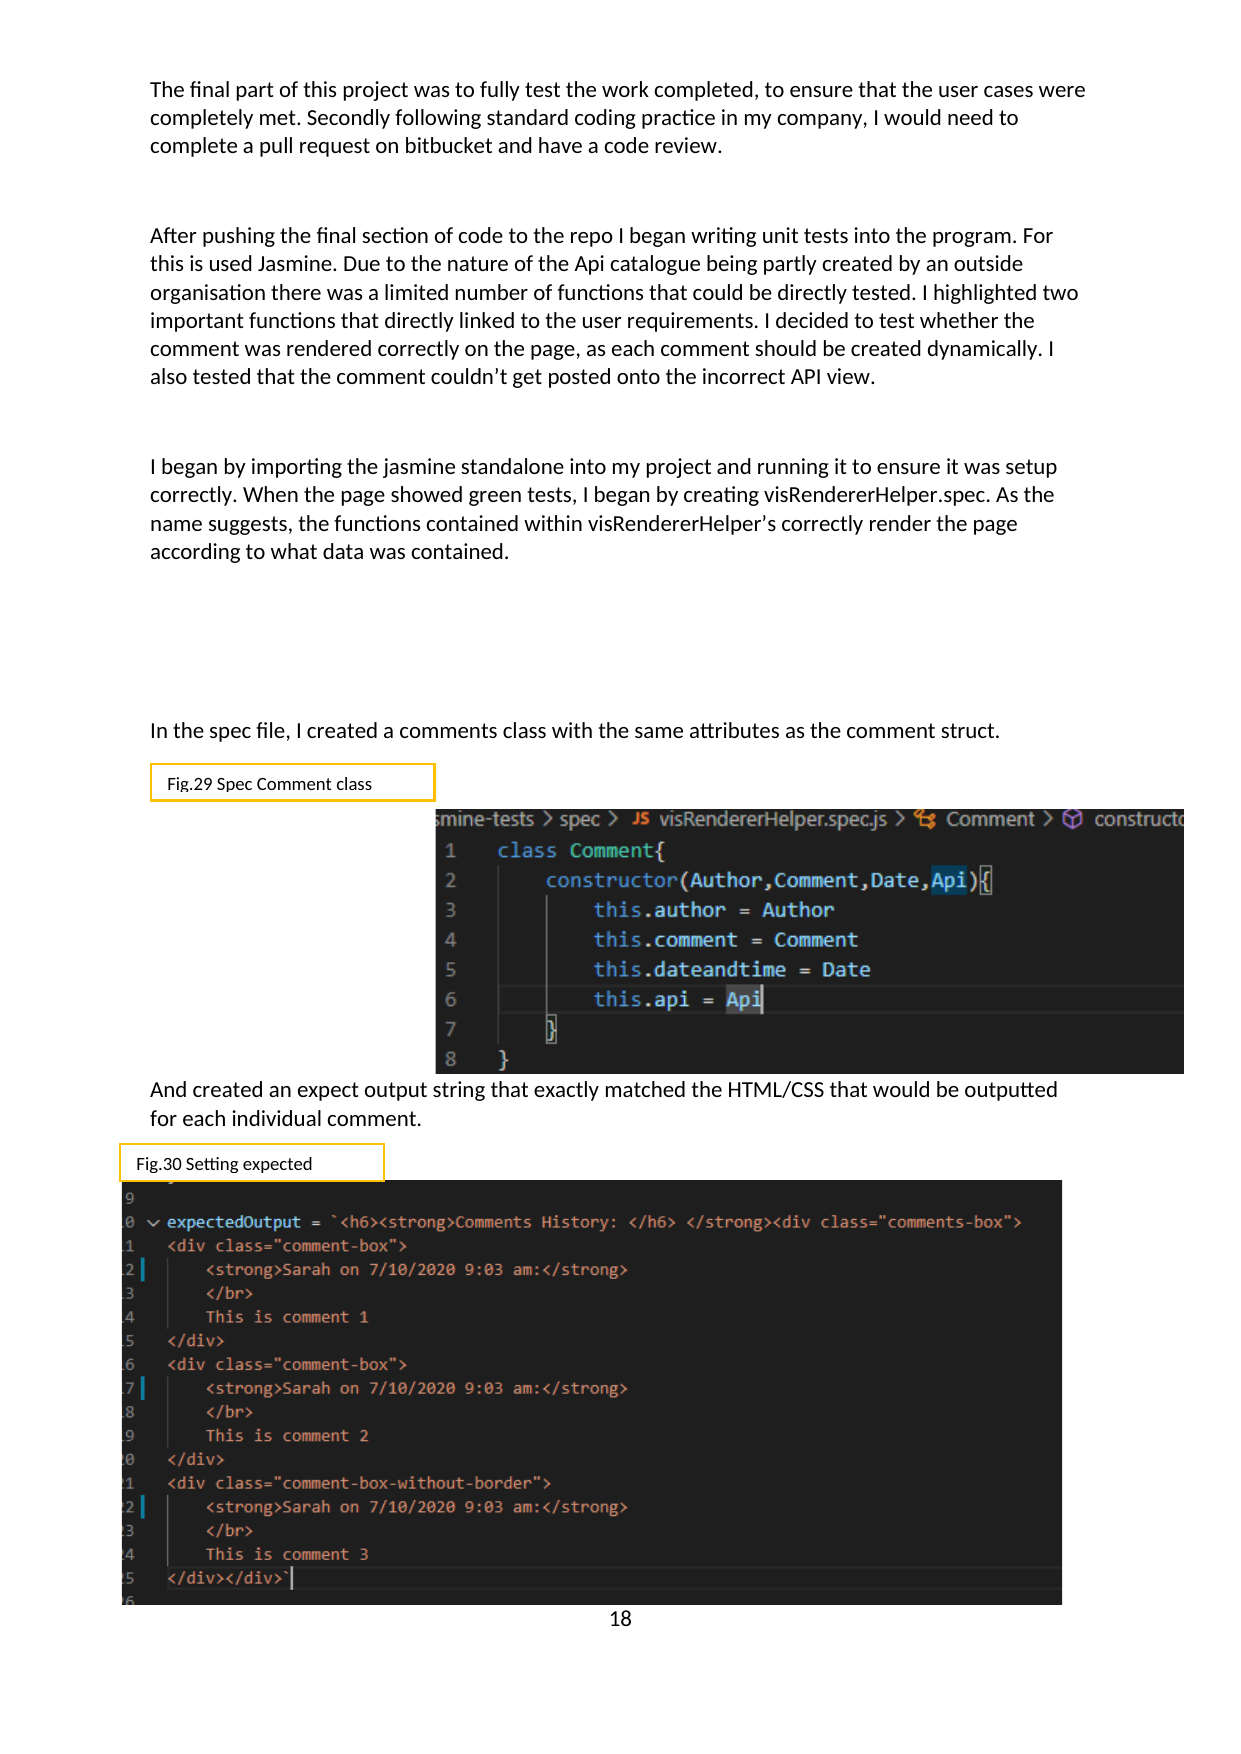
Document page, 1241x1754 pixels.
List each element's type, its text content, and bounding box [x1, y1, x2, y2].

text Fig.29 Spec Comment class [167, 772, 418, 792]
text And created an expect output string that exactly matched the HTML/CSS that would be outputted for each individual comment. [150, 1076, 1090, 1132]
text I began by importing the jasmine standalone into my project and running it to ensure it was setup correctly. When the page showed green tests, I began by creating visRendererHelper.spec. As the name suggests, the functions contained within visRendererHelper’s correctly render the page according to what data was contained. [150, 452, 1090, 565]
text Fig.30 Setting expected output [136, 1152, 368, 1172]
text In the spec file, I created a comments class with the same attributes as the comment struct. [150, 716, 1090, 744]
text The final part of this project was to fully test the work completed, to ensure that the user cases were completely met. Secondly following standard coding practice in my company, I would need to complete a pull request on bitbucket and have a code review. [150, 75, 1090, 159]
text [152, 765, 433, 799]
text After pushing the final section of code to the repo I began writing unit tests into the program. For this is used Jasmine. Due to the nature of the Api catalogue being partly created by an outside organisation there was a limited number of functions that could be directly tested. I highlighted two important functions that directly linked to the user requirements. I decided to test whether the comment was rendered correctly on the page, as each comment should be created dynamically. I also tested that the comment couldn’t get posted onto the incorrect API view. [150, 221, 1090, 390]
